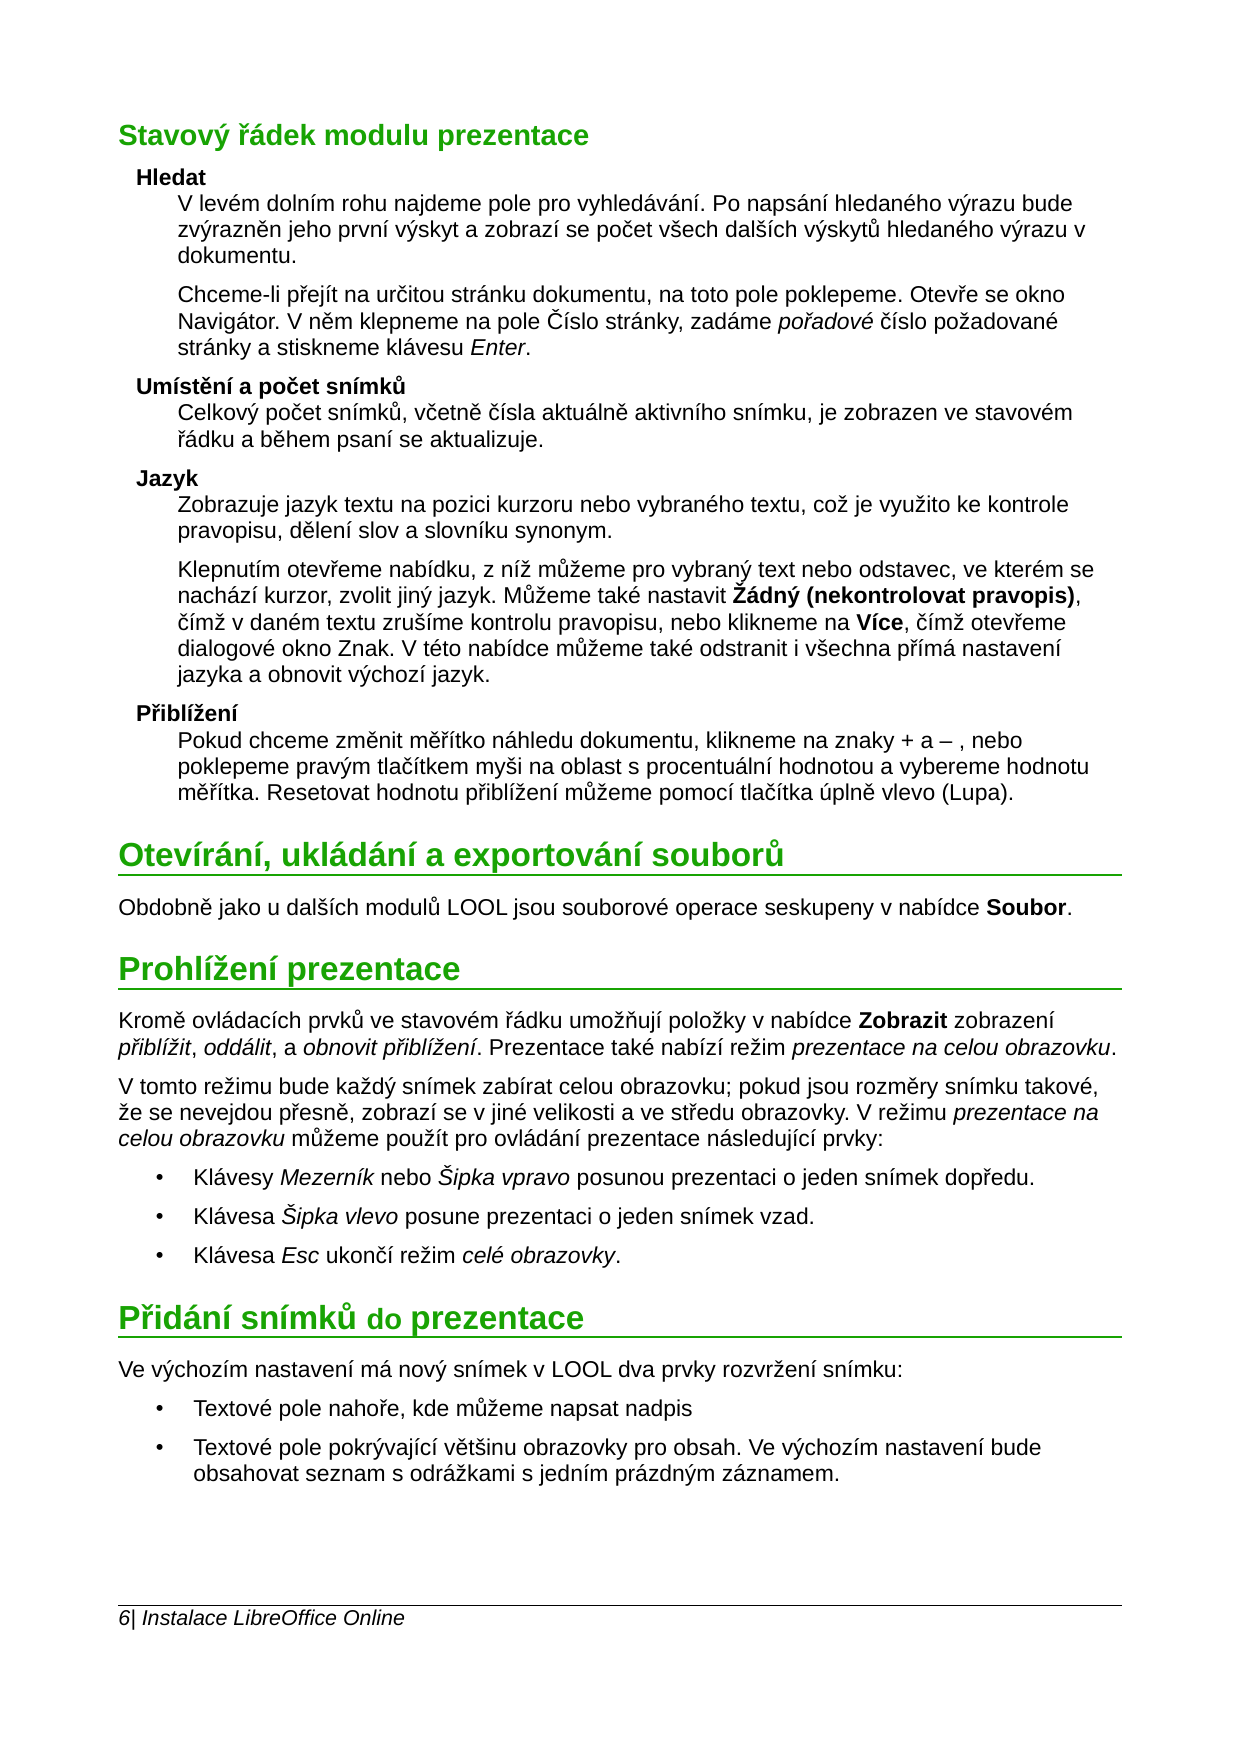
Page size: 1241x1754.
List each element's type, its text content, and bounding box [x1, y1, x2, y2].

subtitle Přidání snímků do prezentace [118, 1298, 1122, 1336]
text Hledat [136, 163, 1122, 190]
text Přiblížení [136, 700, 1122, 727]
text Kromě ovládacích prvků ve stavovém řádku umožňují položky v nabídce Zobrazit zobrazení přiblížit, oddálit, a obnovit přiblížení. Prezentace také nabízí režim prezentace na celou obrazovku. [118, 1007, 1122, 1060]
text V tomto režimu bude každý snímek zabírat celou obrazovku; pokud jsou rozměry snímku takové, že se nevejdou přesně, zobrazí se v jiné velikosti a ve středu obrazovky. V režimu prezentace na celou obrazovku můžeme použít pro ovládání prezentace následující prvky: [118, 1073, 1122, 1152]
text Ve výchozím nastavení má nový snímek v LOOL dva prvky rozvržení snímku: [118, 1356, 1122, 1382]
list Klávesa Esc ukončí režim celé obrazovky. [156, 1242, 1122, 1268]
text Chceme-li přejít na určitou stránku dokumentu, na toto pole poklepeme. Otevře se okno Navigátor. V něm klepneme na pole Číslo stránky, zadáme pořadové číslo požadované stránky a stiskneme klávesu Enter. [177, 281, 1122, 360]
text Pokud chceme změnit měřítko náhledu dokumentu, klikneme na znaky + a – , nebo poklepeme pravým tlačítkem myši na oblast s procentuální hodnotou a vybereme hodnotu měřítka. Resetovat hodnotu přiblížení můžeme pomocí tlačítka úplně vlevo (Lupa). [177, 727, 1122, 806]
subtitle Prohlížení prezentace [118, 949, 1122, 988]
subtitle Otevírání, ukládání a exportování souborů [118, 835, 1122, 874]
text Celkový počet snímků, včetně čísla aktuálně aktivního snímku, je zobrazen ve stavovém řádku a během psaní se aktualizuje. [177, 399, 1122, 452]
text V levém dolním rohu najdeme pole pro vyhledávání. Po napsání hledaného výrazu bude zvýrazněn jeho první výskyt a zobrazí se počet všech dalších výskytů hledaného výrazu v dokumentu. [177, 190, 1122, 269]
list Klávesa Šipka vlevo posune prezentaci o jeden snímek vzad. [156, 1203, 1122, 1229]
text Jazyk [136, 464, 1122, 491]
list Klávesy Mezerník nebo Šipka vpravo posunou prezentaci o jeden snímek dopředu. [156, 1164, 1122, 1191]
list Textové pole nahoře, kde můžeme napsat nadpis [156, 1395, 1122, 1421]
subtitle Stavový řádek modulu prezentace [118, 118, 1122, 152]
list Textové pole pokrývající většinu obrazovky pro obsah. Ve výchozím nastavení bude obsahovat seznam s odrážkami s jedním prázdným záznamem. [156, 1434, 1122, 1486]
text Umístění a počet snímků [136, 373, 1122, 399]
text Obdobně jako u dalších modulů LOOL jsou souborové operace seskupeny v nabídce Soubor. [118, 893, 1122, 920]
text Zobrazuje jazyk textu na pozici kurzoru nebo vybraného textu, což je využito ke kontrole pravopisu, dělení slov a slovníku synonym. [177, 491, 1122, 543]
text Klepnutím otevřeme nabídku, z níž můžeme pro vybraný text nebo odstavec, ve kterém se nachází kurzor, zvolit jiný jazyk. Můžeme také nastavit Žádný (nekontrolovat pravopis), čímž v daném textu zrušíme kontrolu pravopisu, nebo klikneme na Více, čímž otevřeme dialogové okno Znak. V této nabídce můžeme také odstranit i všechna přímá nastavení jazyka a obnovit výchozí jazyk. [177, 556, 1122, 688]
